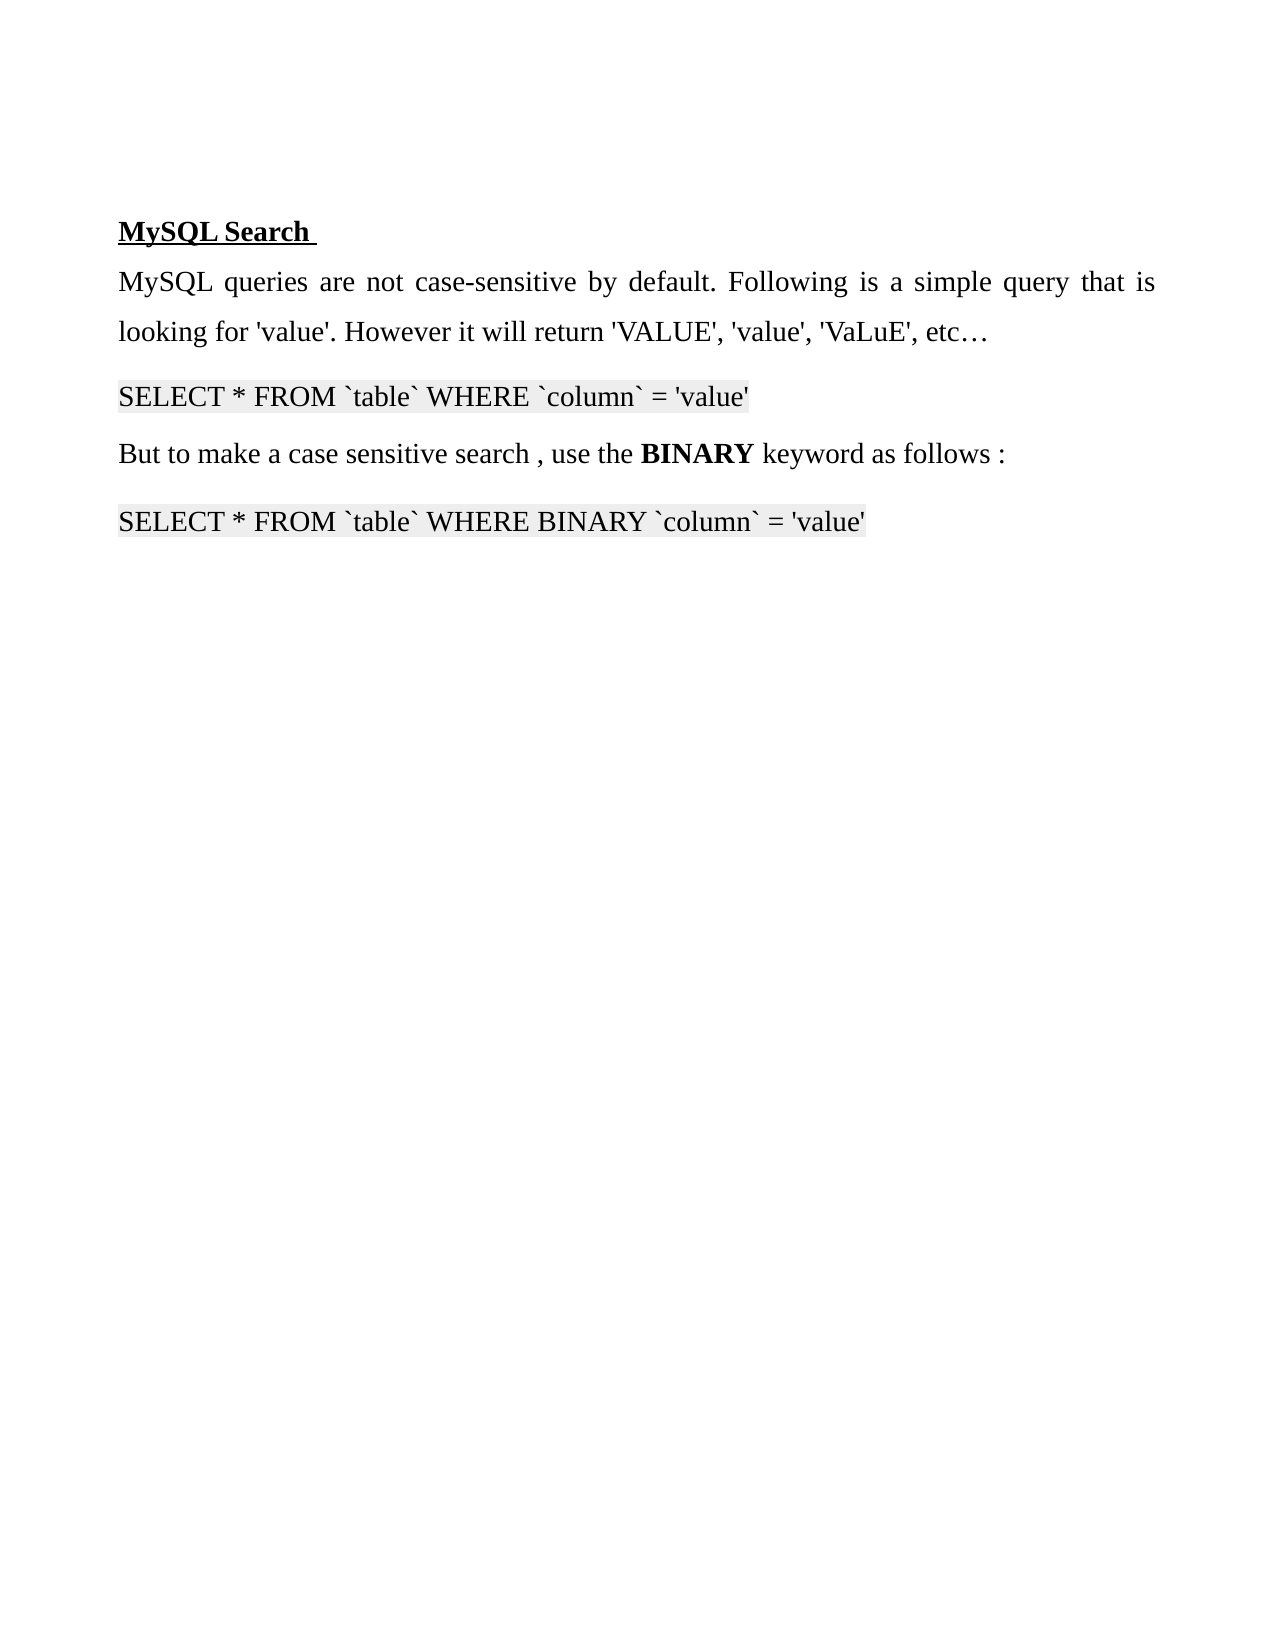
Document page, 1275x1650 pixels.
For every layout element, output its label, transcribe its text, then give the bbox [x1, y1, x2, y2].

text SELECT * FROM `table` WHERE `column` = 'value' [118, 379, 1157, 413]
text MySQL queries are not case-sensitive by default. Following is a simple query that is looking for 'value'. However it will return 'VALUE', 'value', 'VaLuE', etc… [118, 264, 1157, 348]
text But to make a case sensitive search , use the BINARY keyword as follows : [118, 437, 1157, 470]
text MySQL Search [118, 214, 1157, 247]
text SELECT * FROM `table` WHERE BINARY `column` = 'value' [118, 504, 1157, 537]
